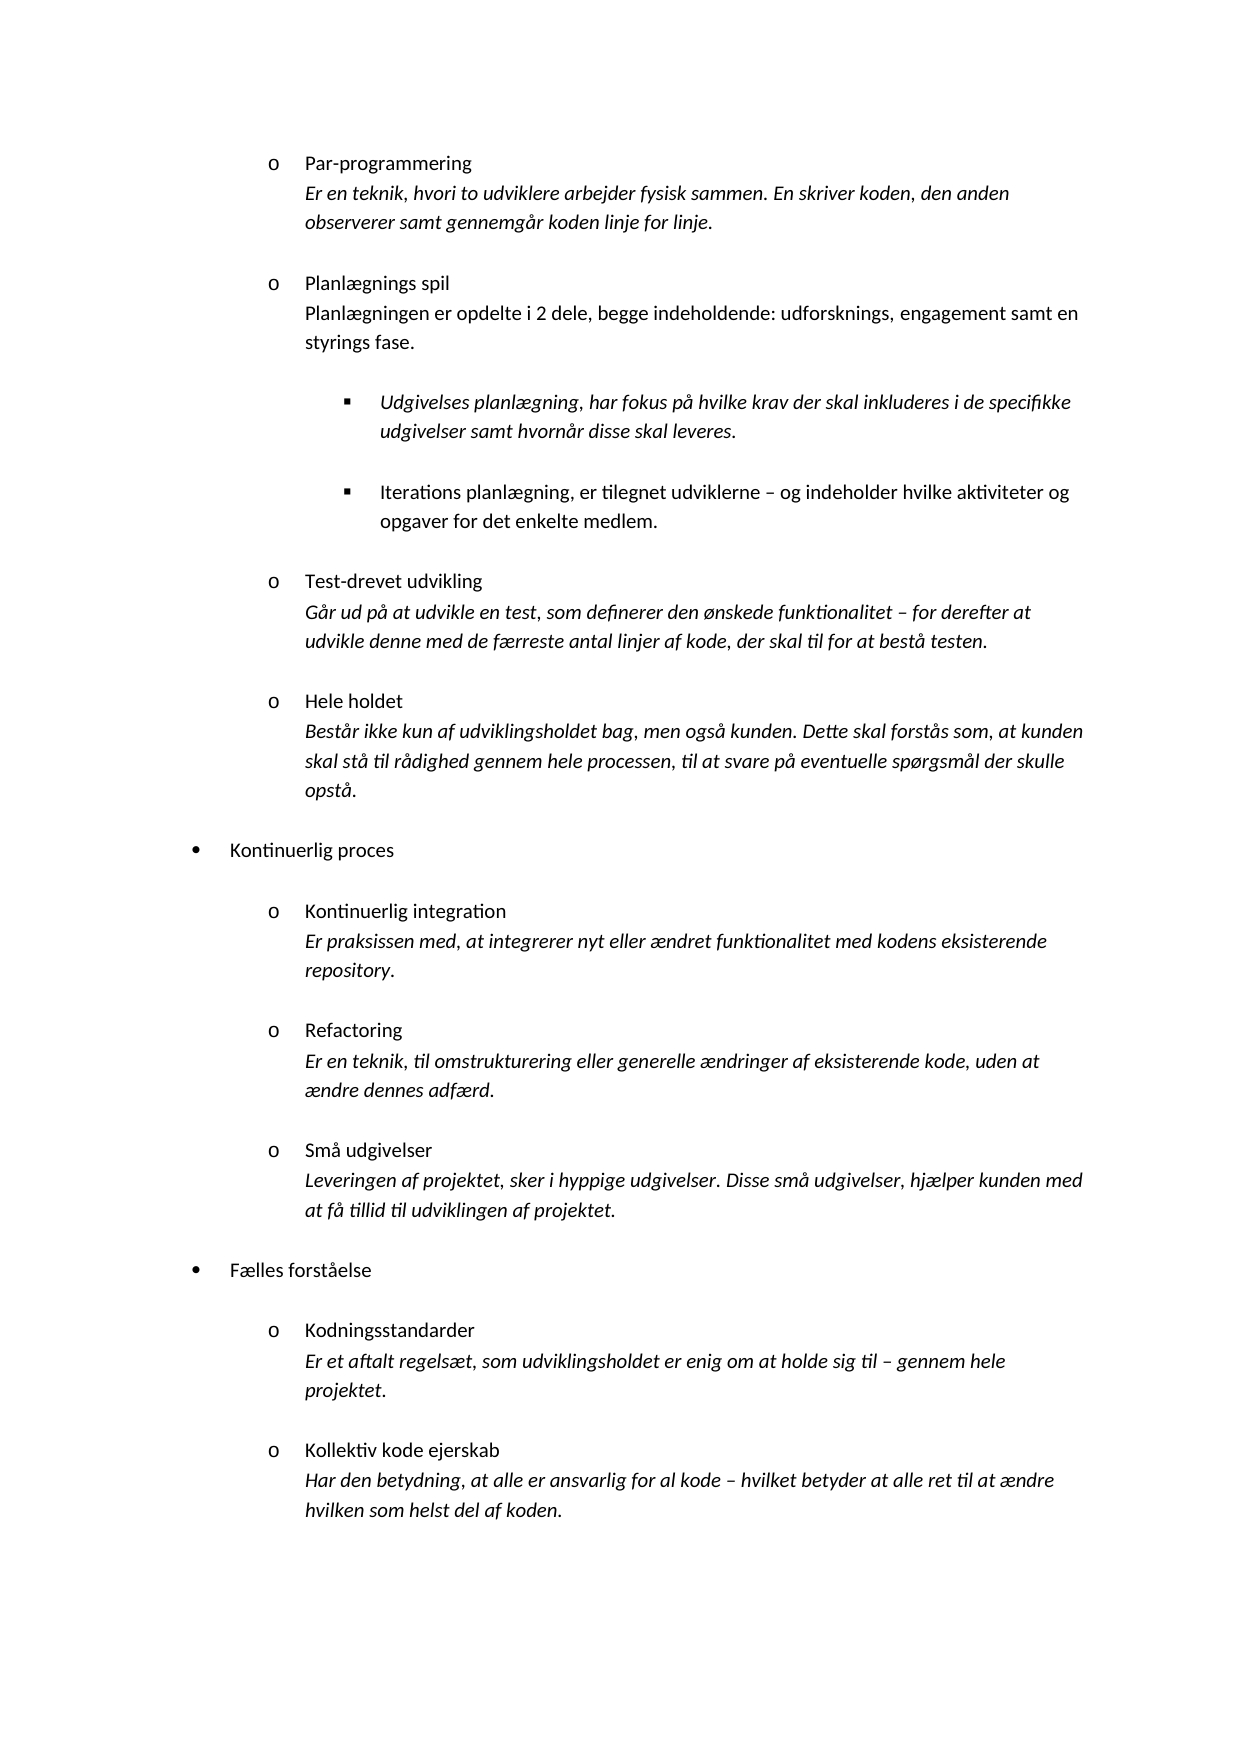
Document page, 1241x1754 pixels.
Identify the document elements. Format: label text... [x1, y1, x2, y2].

list Kodningsstandarder Er et aftalt regelsæt, som udviklingsholdet er enig om at holde sig til – gennem hele projektet. [267, 1318, 1090, 1402]
list Par-programmering Er en teknik, hvori to udviklere arbejder fysisk sammen. En skriver koden, den anden observerer samt gennemgår koden linje for linje. [267, 150, 1090, 235]
list Små udgivelser Leveringen af projektet, sker i hyppige udgivelser. Disse små udgivelser, hjælper kunden med at få tillid til udviklingen af projektet. [267, 1137, 1090, 1222]
list Kollektiv kode ejerskab Har den betydning, at alle er ansvarlig for al kode – hvilket betyder at alle ret til at ændre hvilken som helst del af koden. [267, 1437, 1090, 1522]
list Kontinuerlig proces [192, 837, 1090, 863]
list Udgivelses planlægning, har fokus på hvilke krav der skal inkluderes i de specifikke udgivelser samt hvornår disse skal leveres. [342, 389, 1090, 444]
list Refactoring Er en teknik, til omstrukturering eller generelle ændringer af eksisterende kode, uden at ændre dennes adfærd. [267, 1018, 1090, 1102]
list Test-drevet udvikling Går ud på at udvikle en test, som definerer den ønskede funktionalitet – for derefter at udvikle denne med de færreste antal linjer af kode, der skal til for at bestå testen. [267, 569, 1090, 653]
list Planlægnings spil Planlægningen er opdelte i 2 dele, begge indeholdende: udforsknings, engagement samt en styrings fase. [267, 270, 1090, 354]
list Kontinuerlig integration Er praksissen med, at integrerer nyt eller ændret funktionalitet med kodens eksisterende repository. [267, 898, 1090, 983]
list Hele holdet Består ikke kun af udviklingsholdet bag, men også kunden. Dette skal forstås som, at kunden skal stå til rådighed gennem hele processen, til at svare på eventuelle spørgsmål der skulle opstå. [267, 688, 1090, 802]
list Fælles forståelse [192, 1257, 1090, 1283]
list Iterations planlægning, er tilegnet udviklerne – og indeholder hvilke aktiviteter og opgaver for det enkelte medlem. [342, 479, 1090, 534]
